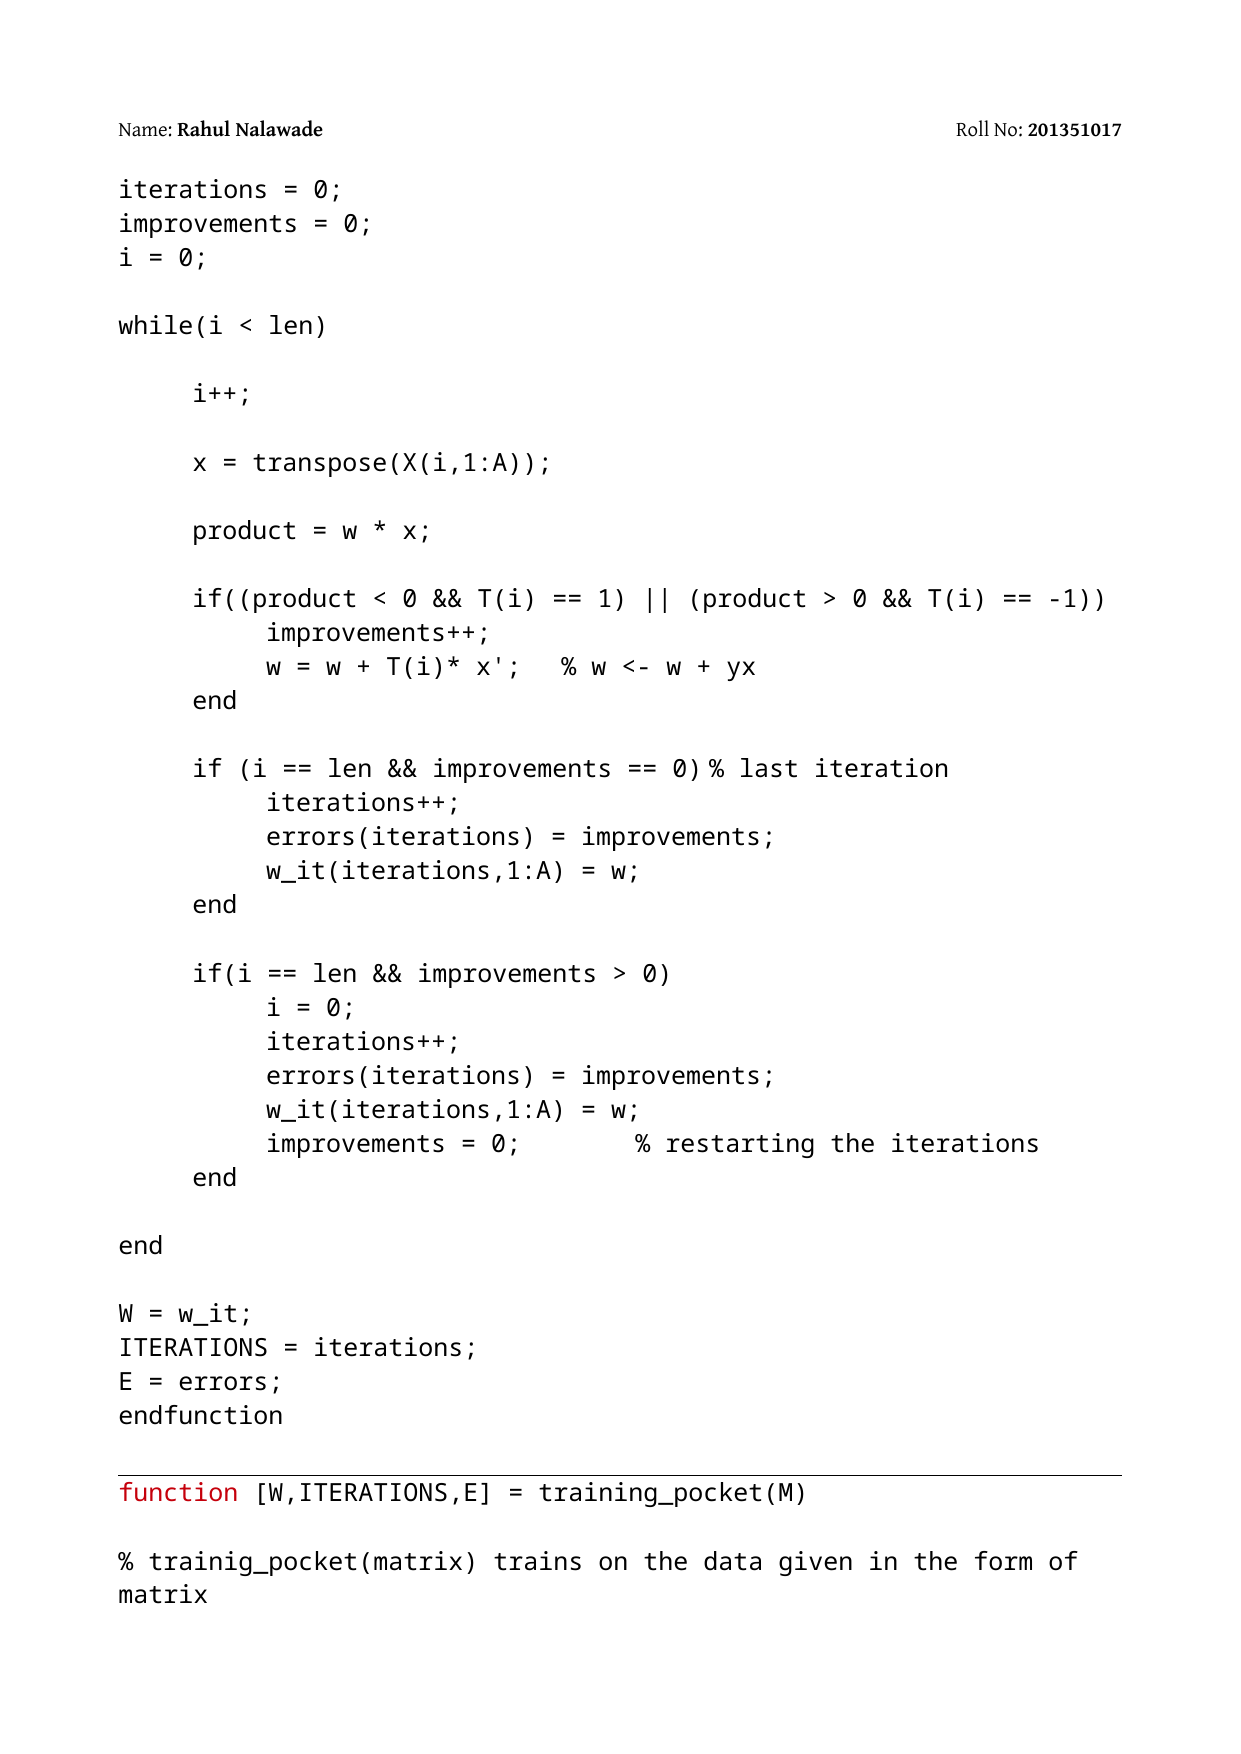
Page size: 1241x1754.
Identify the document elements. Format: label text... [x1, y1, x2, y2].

text iterations++; [118, 785, 1122, 819]
text i++; [118, 376, 1122, 410]
text E = errors; [118, 1364, 1122, 1398]
text i = 0; [118, 240, 1122, 274]
text iterations = 0; [118, 172, 1122, 206]
text end [118, 1159, 1122, 1194]
text product = w * x; [118, 512, 1122, 546]
text if (i == len && improvements == 0) % last iteration [118, 751, 1122, 785]
text w = w + T(i)* x'; % w <- w + yx [118, 649, 1122, 683]
text if(i == len && improvements > 0) [118, 955, 1122, 989]
text ITERATIONS = iterations; [118, 1330, 1122, 1364]
text w_it(iterations,1:A) = w; [118, 853, 1122, 887]
text end [118, 1228, 1122, 1262]
text i = 0; [118, 989, 1122, 1023]
text if((product < 0 && T(i) == 1) || (product > 0 && T(i) == -1)) [118, 581, 1122, 614]
text iterations++; [118, 1023, 1122, 1057]
text errors(iterations) = improvements; [118, 1057, 1122, 1091]
text W = w_it; [118, 1296, 1122, 1330]
text end [118, 683, 1122, 717]
text errors(iterations) = improvements; [118, 819, 1122, 853]
text endfunction [118, 1398, 1122, 1432]
text while(i < len) [118, 308, 1122, 342]
text % trainig_pocket(matrix) trains on the data given in the form of matrix [118, 1543, 1122, 1611]
text w_it(iterations,1:A) = w; [118, 1091, 1122, 1126]
text improvements = 0; % restarting the iterations [118, 1126, 1122, 1159]
text x = transpose(X(i,1:A)); [118, 444, 1122, 478]
text end [118, 887, 1122, 921]
text improvements++; [118, 614, 1122, 649]
text function [W,ITERATIONS,E] = training_pocket(M) [118, 1476, 1122, 1509]
text improvements = 0; [118, 206, 1122, 240]
